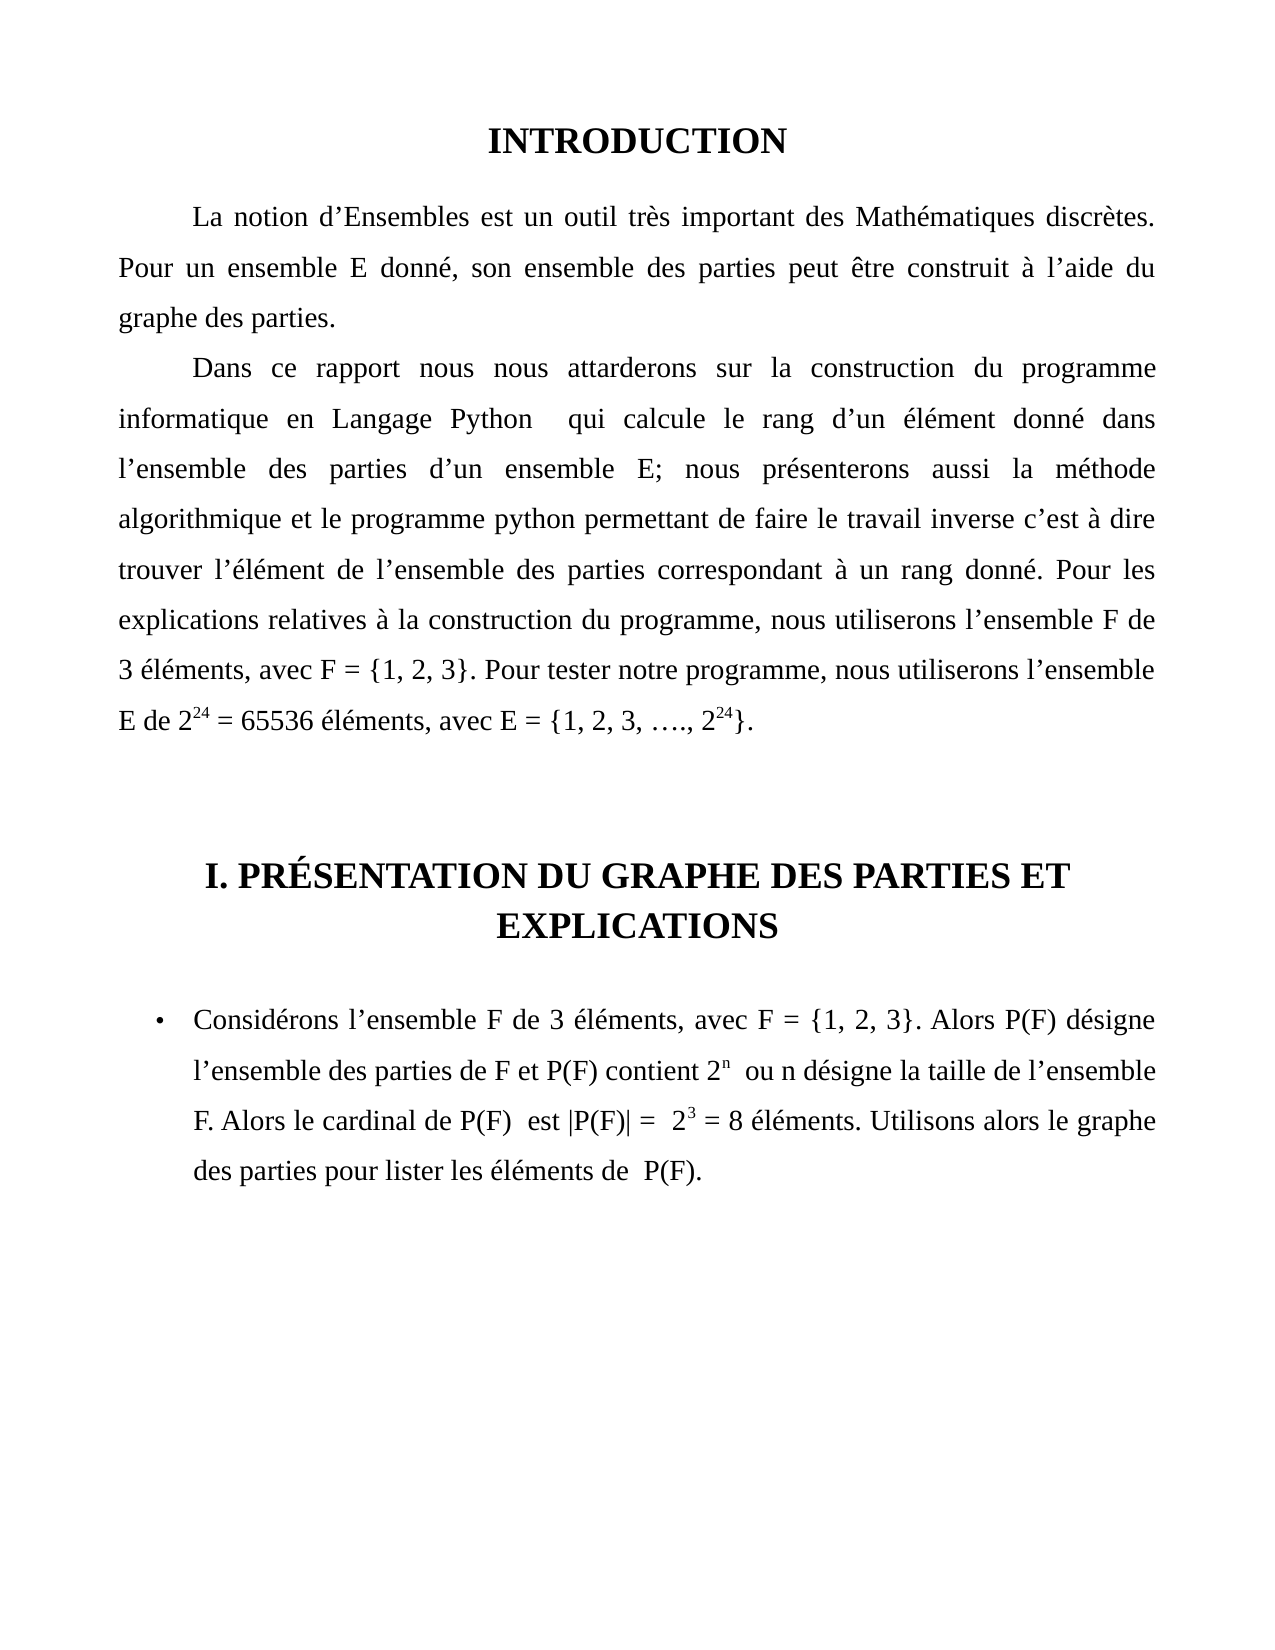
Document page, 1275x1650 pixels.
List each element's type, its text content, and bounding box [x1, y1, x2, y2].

text Dans ce rapport nous nous attarderons sur la construction du programme informatique en Langage Python qui calcule le rang d’un élément donné dans l’ensemble des parties d’un ensemble E; nous présenterons aussi la méthode algorithmique et le programme python permettant de faire le travail inverse c’est à dire trouver l’élément de l’ensemble des parties correspondant à un rang donné. Pour les explications relatives à la construction du programme, nous utiliserons l’ensemble F de 3 éléments, avec F = {1, 2, 3}. Pour tester notre programme, nous utiliserons l’ensemble E de 224 = 65536 éléments, avec E = {1, 2, 3, …., 224}. [118, 351, 1157, 736]
text La notion d’Ensembles est un outil très important des Mathématiques discrètes. Pour un ensemble E donné, son ensemble des parties peut être construit à l’aide du graphe des parties. [118, 199, 1157, 334]
text INTRODUCTION [118, 118, 1157, 161]
list Considérons l’ensemble F de 3 éléments, avec F = {1, 2, 3}. Alors P(F) désigne l’ensemble des parties de F et P(F) contient 2n ou n désigne la taille de l’ensemble F. Alors le cardinal de P(F) est |P(F)| = 23 = 8 éléments. Utilisons alors le graphe des parties pour lister les éléments de P(F). [156, 1002, 1157, 1187]
text I. PRÉSENTATION DU GRAPHE DES PARTIES ET EXPLICATIONS [118, 854, 1157, 946]
